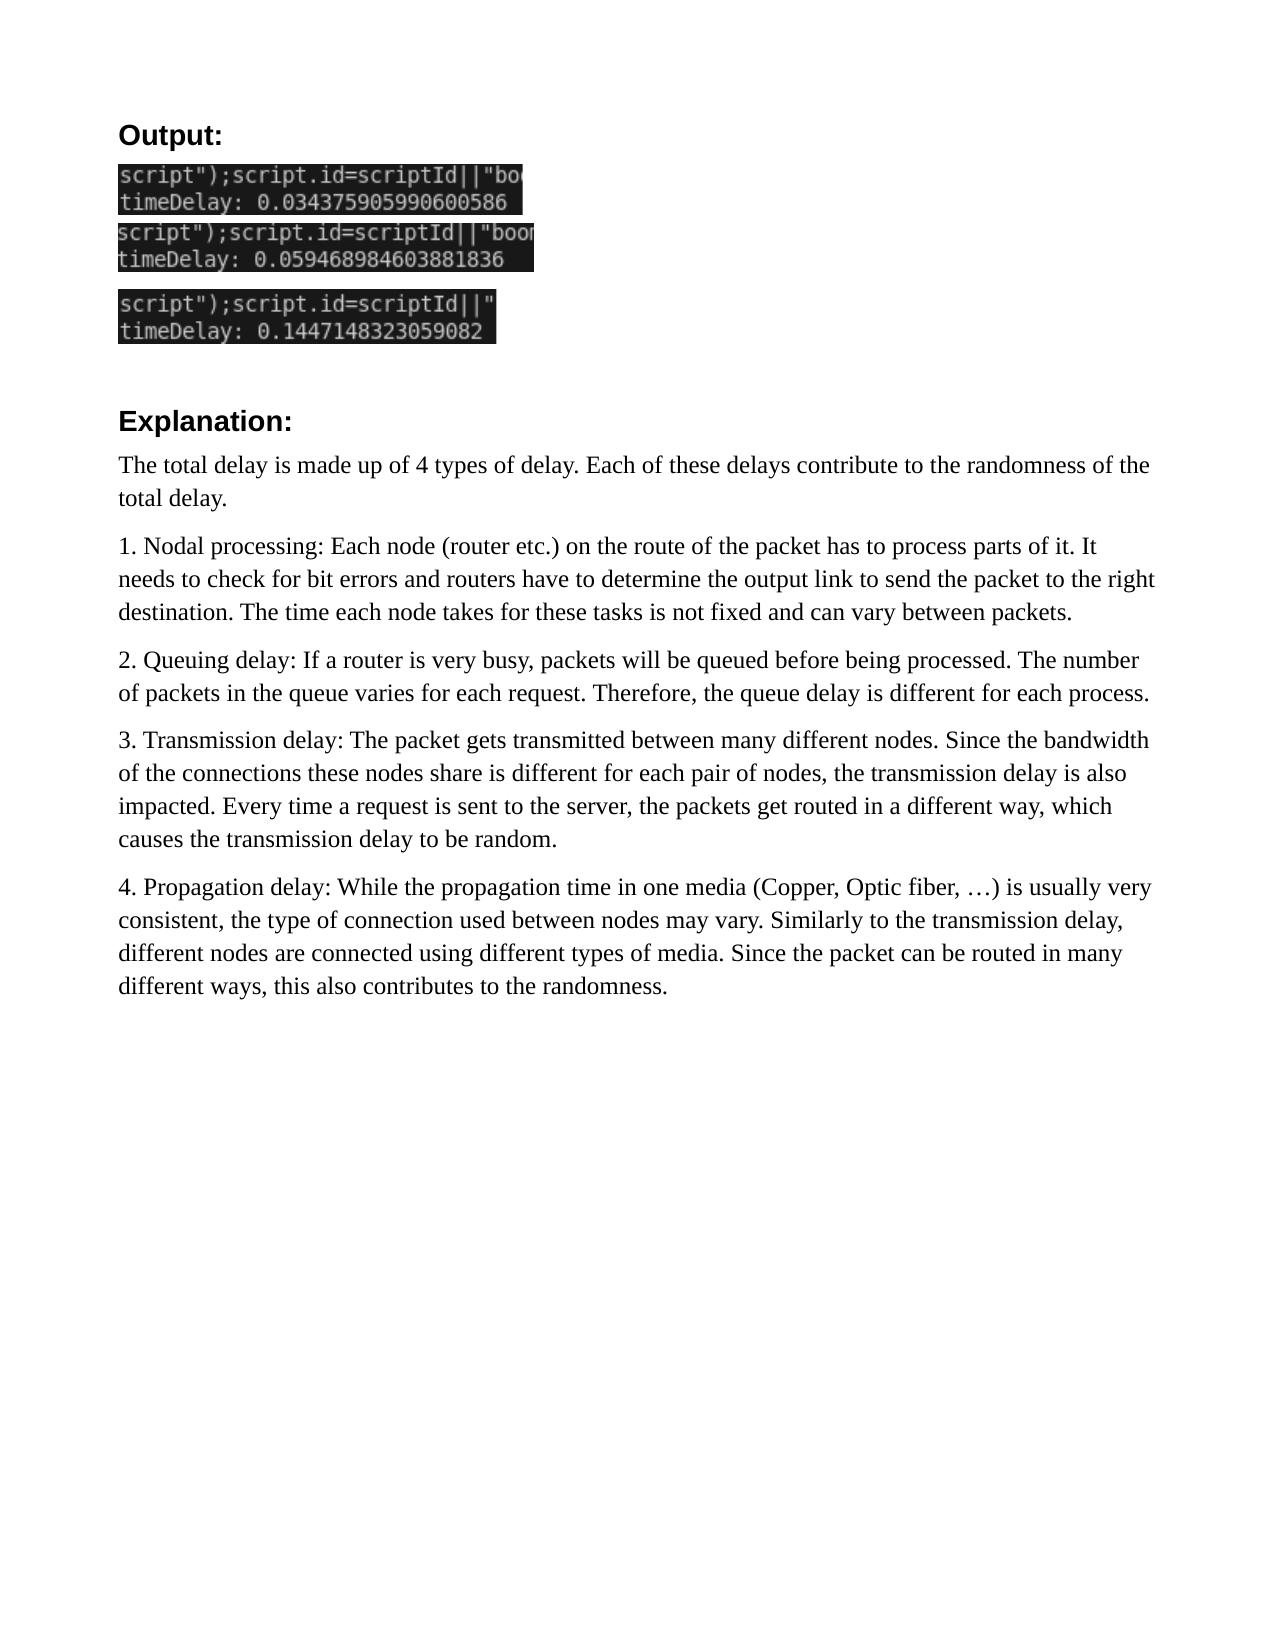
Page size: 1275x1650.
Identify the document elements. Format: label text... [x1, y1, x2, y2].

text The total delay is made up of 4 types of delay. Each of these delays contribute to the randomness of the total delay. [118, 450, 1157, 512]
text 3. Transmission delay: The packet gets transmitted between many different nodes. Since the bandwidth of the connections these nodes share is different for each pair of nodes, the transmission delay is also impacted. Every time a request is sent to the server, the packets get routed in a different way, which causes the transmission delay to be random. [118, 725, 1157, 853]
picture [118, 223, 534, 272]
picture [118, 289, 497, 344]
text 1. Nodal processing: Each node (router etc.) on the route of the packet has to process parts of it. It needs to check for bit errors and routers have to determine the output link to send the packet to the right destination. The time each node takes for these tasks is not fixed and can vary between packets. [118, 531, 1157, 626]
picture [118, 164, 523, 215]
text 2. Queuing delay: If a router is very busy, packets will be queued before being processed. The number of packets in the queue varies for each request. Therefore, the queue delay is different for each process. [118, 645, 1157, 706]
subtitle Output: [118, 118, 1157, 152]
subtitle Explanation: [118, 179, 1157, 438]
text 4. Propagation delay: While the propagation time in one media (Copper, Optic fiber, …) is usually very consistent, the type of connection used between nodes may vary. Similarly to the transmission delay, different nodes are connected using different types of media. Since the packet can be routed in many different ways, this also contributes to the randomness. [118, 872, 1157, 1000]
